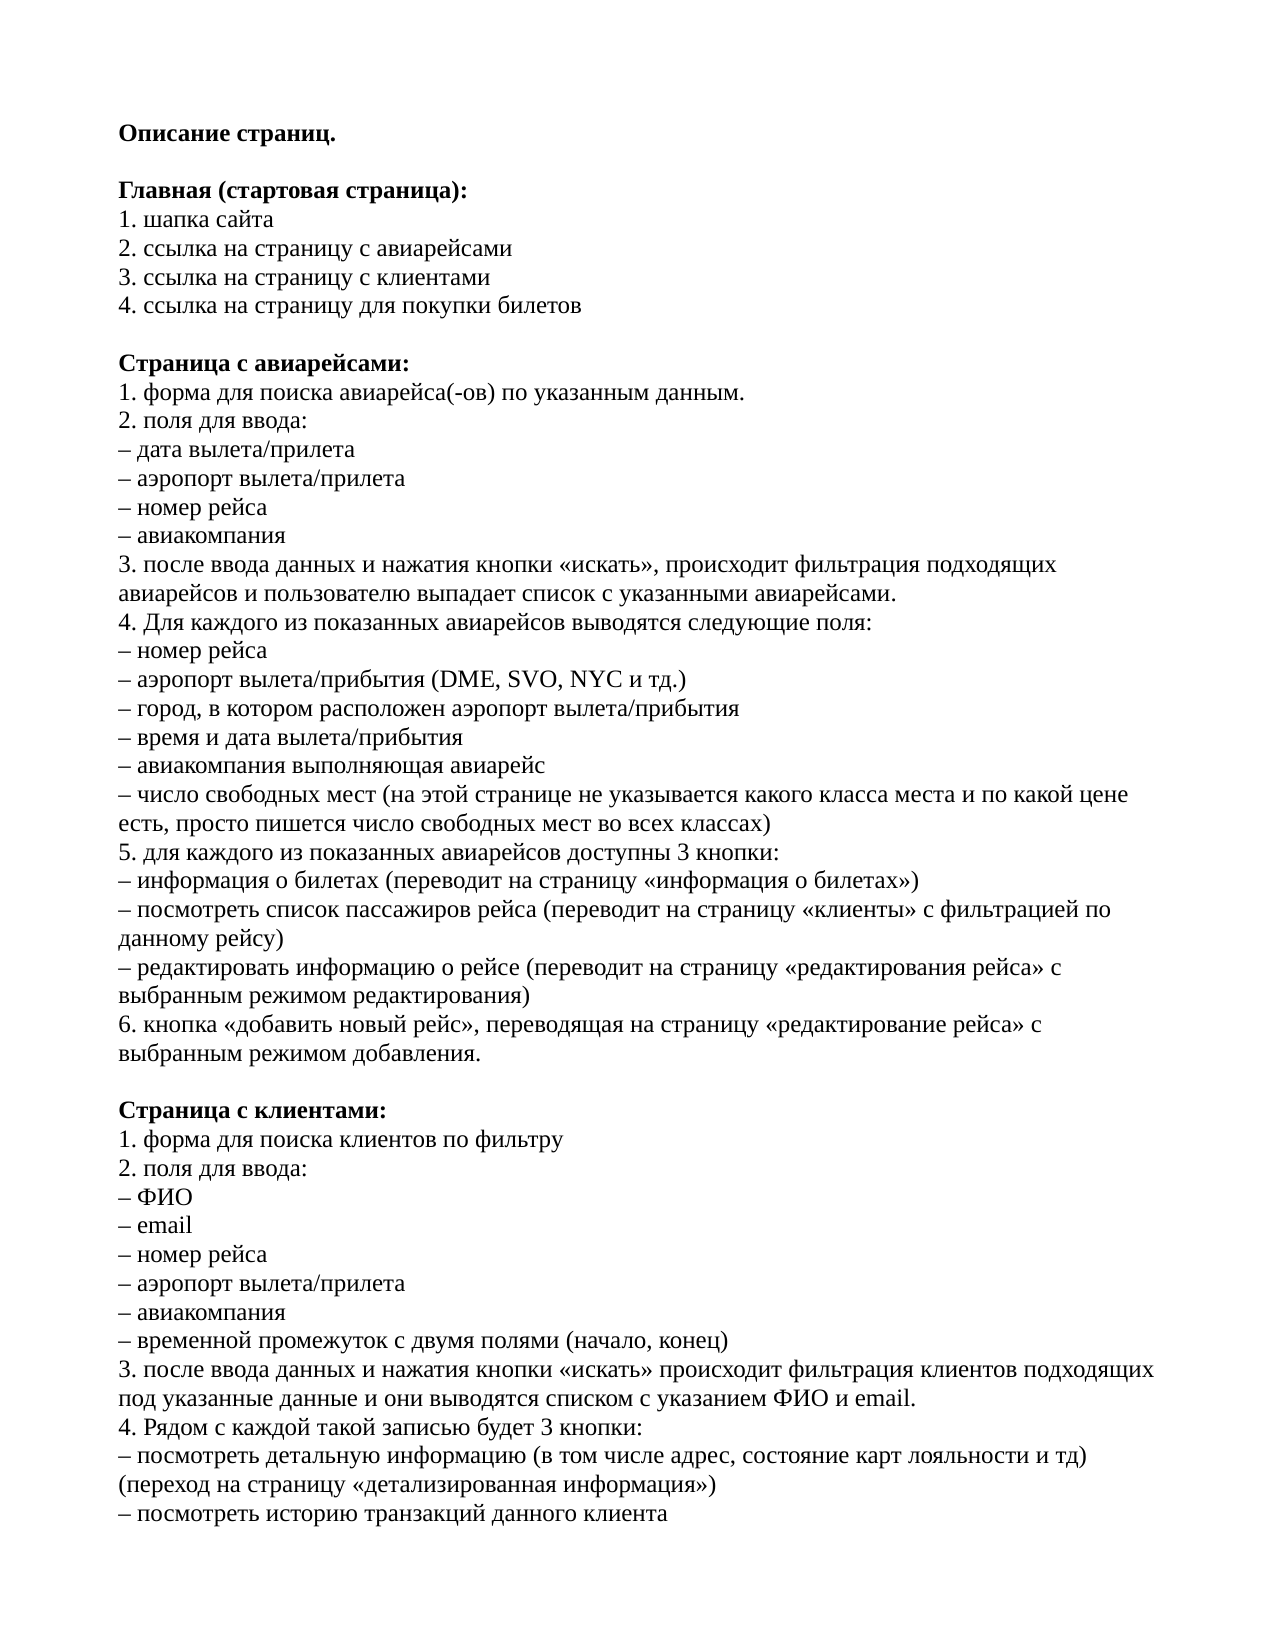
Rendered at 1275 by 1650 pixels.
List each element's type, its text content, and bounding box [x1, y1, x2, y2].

text 6. кнопка «добавить новый рейс», переводящая на страницу «редактирование рейса» с выбранным режимом добавления. [118, 1009, 1157, 1067]
text – редактировать информацию о рейсе (переводит на страницу «редактирования рейса» с выбранным режимом редактирования) [118, 952, 1157, 1009]
text – дата вылета/прилета [118, 434, 1157, 463]
text – посмотреть историю транзакций данного клиента [118, 1498, 1157, 1527]
text Описание страниц. [118, 118, 1157, 147]
text – email [118, 1211, 1157, 1239]
text 2. ссылка на страницу с авиарейсами [118, 233, 1157, 262]
text Страница с клиентами: [118, 1096, 1157, 1124]
text 1. шапка сайта [118, 204, 1157, 233]
text 4. Рядом с каждой такой записью будет 3 кнопки: [118, 1412, 1157, 1441]
text – город, в котором расположен аэропорт вылета/прибытия [118, 693, 1157, 722]
text – число свободных мест (на этой странице не указывается какого класса места и по какой цене есть, просто пишется число свободных мест во всех классах) [118, 779, 1157, 837]
text – информация о билетах (переводит на страницу «информация о билетах») [118, 866, 1157, 894]
text – номер рейса [118, 1239, 1157, 1268]
text – временной промежуток с двумя полями (начало, конец) [118, 1326, 1157, 1354]
text – авиакомпания [118, 1297, 1157, 1326]
text – номер рейса [118, 636, 1157, 664]
text – посмотреть список пассажиров рейса (переводит на страницу «клиенты» с фильтрацией по данному рейсу) [118, 894, 1157, 952]
text 3. ссылка на страницу с клиентами [118, 262, 1157, 291]
text – номер рейса [118, 492, 1157, 521]
text 2. поля для ввода: [118, 406, 1157, 434]
text Страница с авиарейсами: [118, 348, 1157, 377]
text – аэропорт вылета/прилета [118, 463, 1157, 492]
text – авиакомпания [118, 521, 1157, 549]
text Главная (стартовая страница): [118, 176, 1157, 204]
text – аэропорт вылета/прибытия (DME, SVO, NYC и тд.) [118, 664, 1157, 693]
text 1. форма для поиска клиентов по фильтру [118, 1124, 1157, 1153]
text – время и дата вылета/прибытия [118, 722, 1157, 751]
text 1. форма для поиска авиарейса(-ов) по указанным данным. [118, 377, 1157, 406]
text – ФИО [118, 1182, 1157, 1211]
text 2. поля для ввода: [118, 1153, 1157, 1182]
text 3. после ввода данных и нажатия кнопки «искать», происходит фильтрация подходящих авиарейсов и пользователю выпадает список с указанными авиарейсами. [118, 549, 1157, 607]
text – посмотреть детальную информацию (в том числе адрес, состояние карт лояльности и тд) (переход на страницу «детализированная информация») [118, 1441, 1157, 1498]
text 4. Для каждого из показанных авиарейсов выводятся следующие поля: [118, 607, 1157, 636]
text 5. для каждого из показанных авиарейсов доступны 3 кнопки: [118, 837, 1157, 866]
text – аэропорт вылета/прилета [118, 1268, 1157, 1297]
text 3. после ввода данных и нажатия кнопки «искать» происходит фильтрация клиентов подходящих под указанные данные и они выводятся списком с указанием ФИО и email. [118, 1354, 1157, 1412]
text 4. ссылка на страницу для покупки билетов [118, 291, 1157, 319]
text – авиакомпания выполняющая авиарейс [118, 751, 1157, 779]
